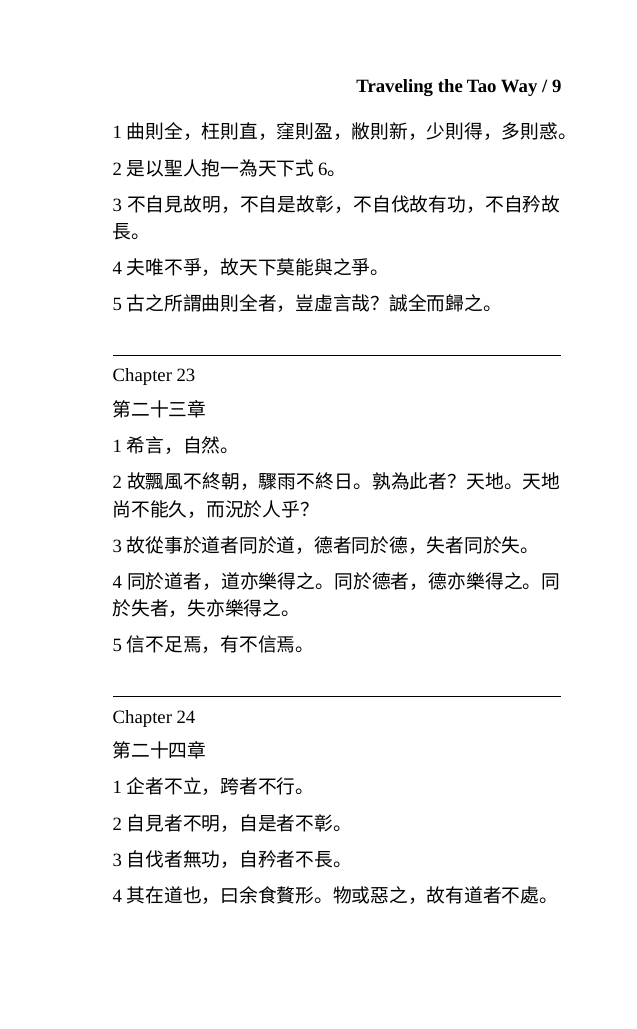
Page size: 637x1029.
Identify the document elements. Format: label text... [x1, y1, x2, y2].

text 2 故飄風不終朝，驟雨不終日。孰為此者？天地。天地尚不能久，而況於人乎？ [112, 467, 561, 522]
text 2 是以聖人抱一為天下式6。 [112, 153, 561, 180]
text Chapter 23 [112, 364, 561, 386]
text 1 企者不立，跨者不行。 [112, 772, 561, 799]
text 5 信不足焉，有不信焉。 [112, 630, 561, 657]
text 5 古之所謂曲則全者，豈虛言哉？誠全而歸之。 [112, 289, 561, 316]
text 3 自伐者無功，自矜者不長。 [112, 844, 561, 872]
text 4 夫唯不爭，故天下莫能與之爭。 [112, 253, 561, 280]
text 1 希言，自然。 [112, 431, 561, 458]
text 3 故從事於道者同於道，德者同於德，失者同於失。 [112, 531, 561, 558]
text 3 不自見故明，不自是故彰，不自伐故有功，不自矜故長。 [112, 189, 561, 244]
text 第二十四章 [112, 736, 561, 763]
text 1 曲則全，枉則直，窪則盈，敝則新，少則得，多則惑。 [112, 117, 561, 144]
text 2 自見者不明，自是者不彰。 [112, 808, 561, 836]
text 4 同於道者，道亦樂得之。同於德者，德亦樂得之。同於失者，失亦樂得之。 [112, 567, 561, 621]
text 第二十三章 [112, 395, 561, 422]
text 4 其在道也，曰余食贅形。物或惡之，故有道者不處。 [112, 881, 561, 908]
text Chapter 24 [112, 706, 561, 727]
